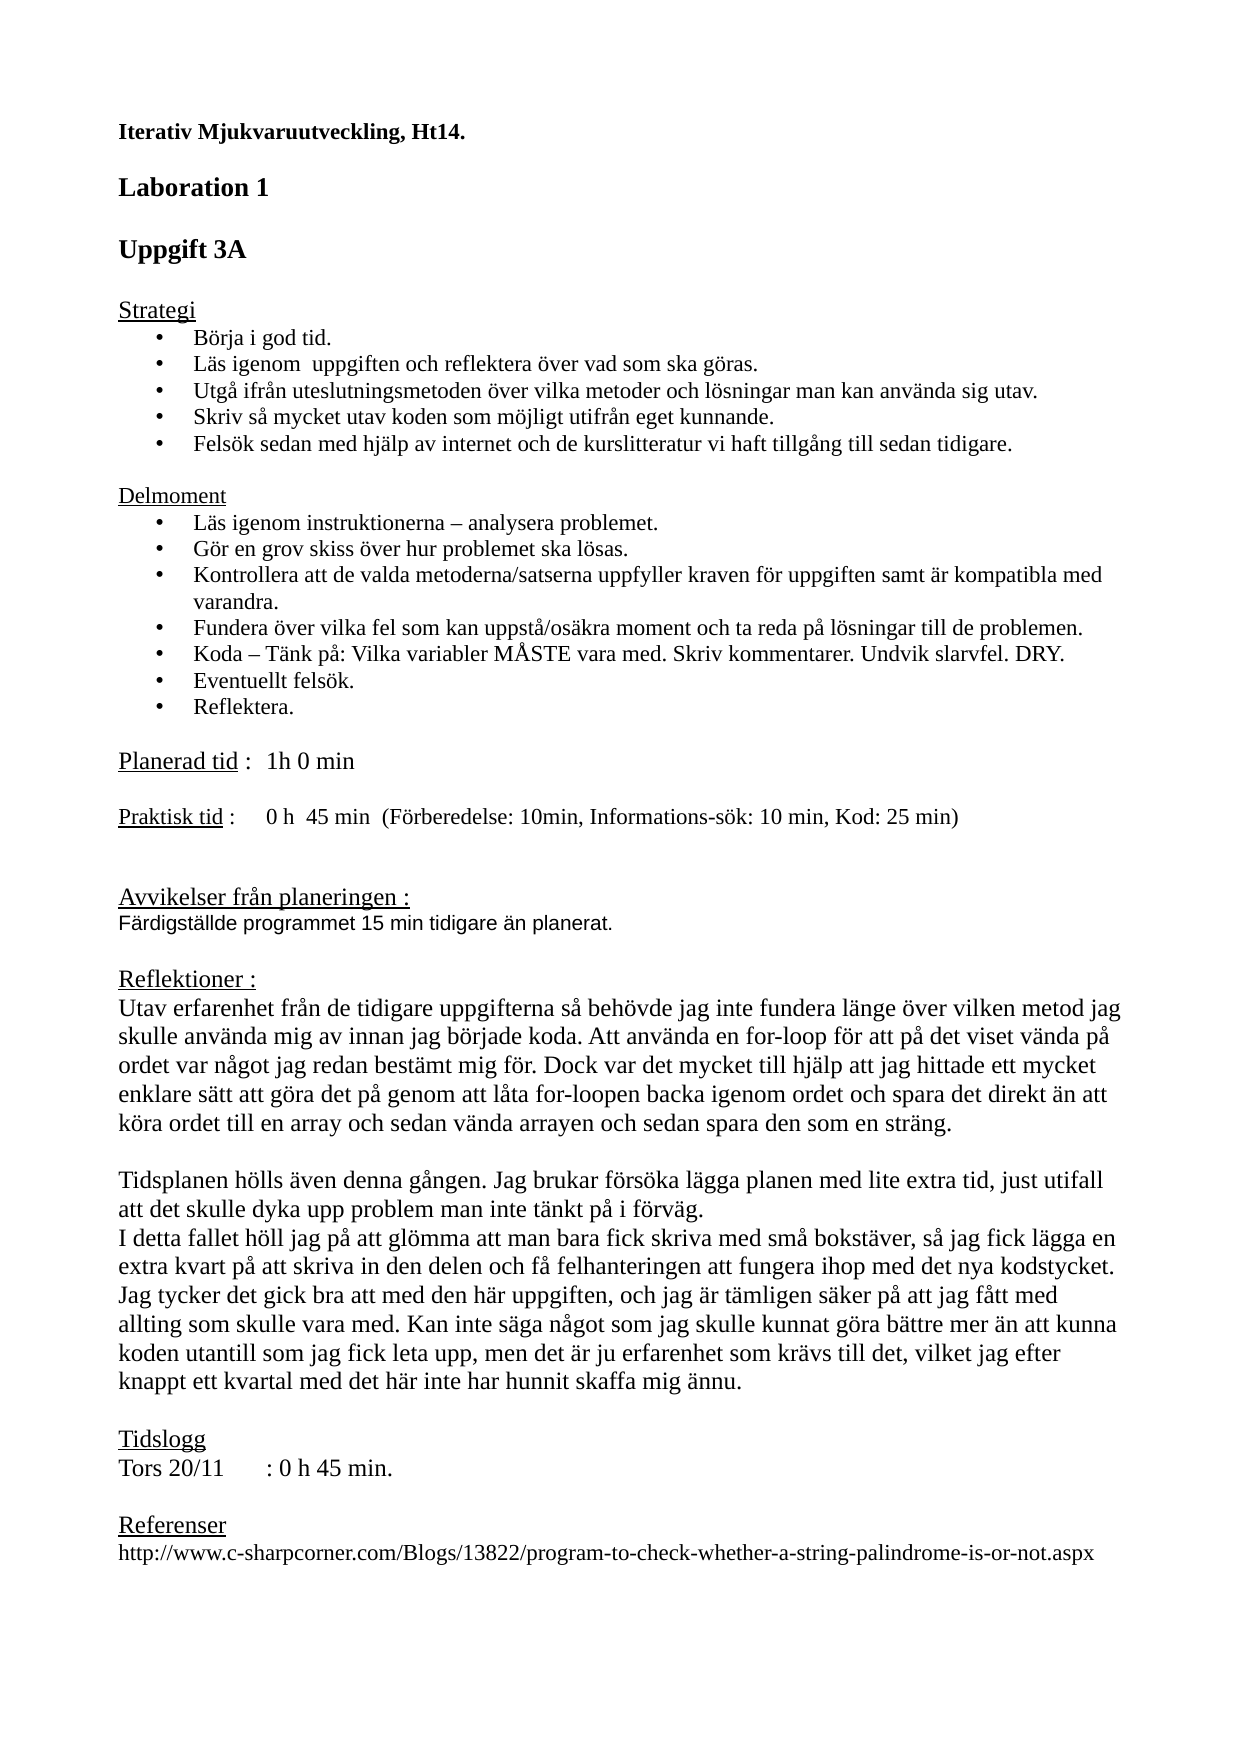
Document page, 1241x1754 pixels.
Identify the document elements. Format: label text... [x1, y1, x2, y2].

list Utgå ifrån uteslutningsmetoden över vilka metoder och lösningar man kan använda sig utav. [156, 377, 1122, 403]
list Kontrollera att de valda metoderna/satserna uppfyller kraven för uppgiften samt är kompatibla med varandra. [156, 561, 1122, 614]
text Laboration 1 [118, 171, 1122, 202]
list Börja i god tid. [156, 324, 1122, 351]
list Skriv så mycket utav koden som möjligt utifrån eget kunnande. [156, 403, 1122, 429]
list Koda – Tänk på: Vilka variabler MÅSTE vara med. Skriv kommentarer. Undvik slarvfel. DRY. [156, 640, 1122, 667]
text Planerad tid : 1h 0 min [118, 746, 1122, 774]
list Reflektera. [156, 693, 1122, 719]
text Iterativ Mjukvaruutveckling, Ht14. [118, 118, 1122, 144]
text I detta fallet höll jag på att glömma att man bara fick skriva med små bokstäver, så jag fick lägga en extra kvart på att skriva in den delen och få felhanteringen att fungera ihop med det nya kodstycket. [118, 1223, 1122, 1280]
text Praktisk tid : 0 h 45 min (Förberedelse: 10min, Informations-sök: 10 min, Kod: 25 min) [118, 803, 1122, 830]
list Läs igenom uppgiften och reflektera över vad som ska göras. [156, 351, 1122, 377]
text http://www.c-sharpcorner.com/Blogs/13822/program-to-check-whether-a-string-palindrome-is-or-not.aspx [118, 1539, 1122, 1565]
text Jag tycker det gick bra att med den här uppgiften, och jag är tämligen säker på att jag fått med allting som skulle vara med. Kan inte säga något som jag skulle kunnat göra bättre mer än att kunna koden utantill som jag fick leta upp, men det är ju erfarenhet som krävs till det, vilket jag efter knappt ett kvartal med det här inte har hunnit skaffa mig ännu. [118, 1280, 1122, 1395]
text Referenser [118, 1510, 1122, 1539]
list Fundera över vilka fel som kan uppstå/osäkra moment och ta reda på lösningar till de problemen. [156, 614, 1122, 640]
text Delmoment [118, 482, 1122, 509]
list Felsök sedan med hjälp av internet och de kurslitteratur vi haft tillgång till sedan tidigare. [156, 429, 1122, 456]
list Läs igenom instruktionerna – analysera problemet. [156, 509, 1122, 535]
text Tidsplanen hölls även denna gången. Jag brukar försöka lägga planen med lite extra tid, just utifall att det skulle dyka upp problem man inte tänkt på i förväg. [118, 1165, 1122, 1223]
text Färdigställde programmet 15 min tidigare än planerat. [118, 911, 1122, 935]
text Tidslogg [118, 1424, 1122, 1453]
text Tors 20/11 : 0 h 45 min. [118, 1453, 1122, 1481]
list Gör en grov skiss över hur problemet ska lösas. [156, 535, 1122, 561]
text Uppgift 3A [118, 233, 1122, 264]
list Eventuellt felsök. [156, 667, 1122, 693]
text Strategi [118, 295, 1122, 324]
text Utav erfarenhet från de tidigare uppgifterna så behövde jag inte fundera länge över vilken metod jag skulle använda mig av innan jag började koda. Att använda en for-loop för att på det viset vända på ordet var något jag redan bestämt mig för. Dock var det mycket till hjälp att jag hittade ett mycket enklare sätt att göra det på genom att låta for-loopen backa igenom ordet och spara det direkt än att köra ordet till en array och sedan vända arrayen och sedan spara den som en sträng. [118, 993, 1122, 1136]
text Reflektioner : [118, 964, 1122, 993]
text Avvikelser från planeringen : [118, 882, 1122, 911]
